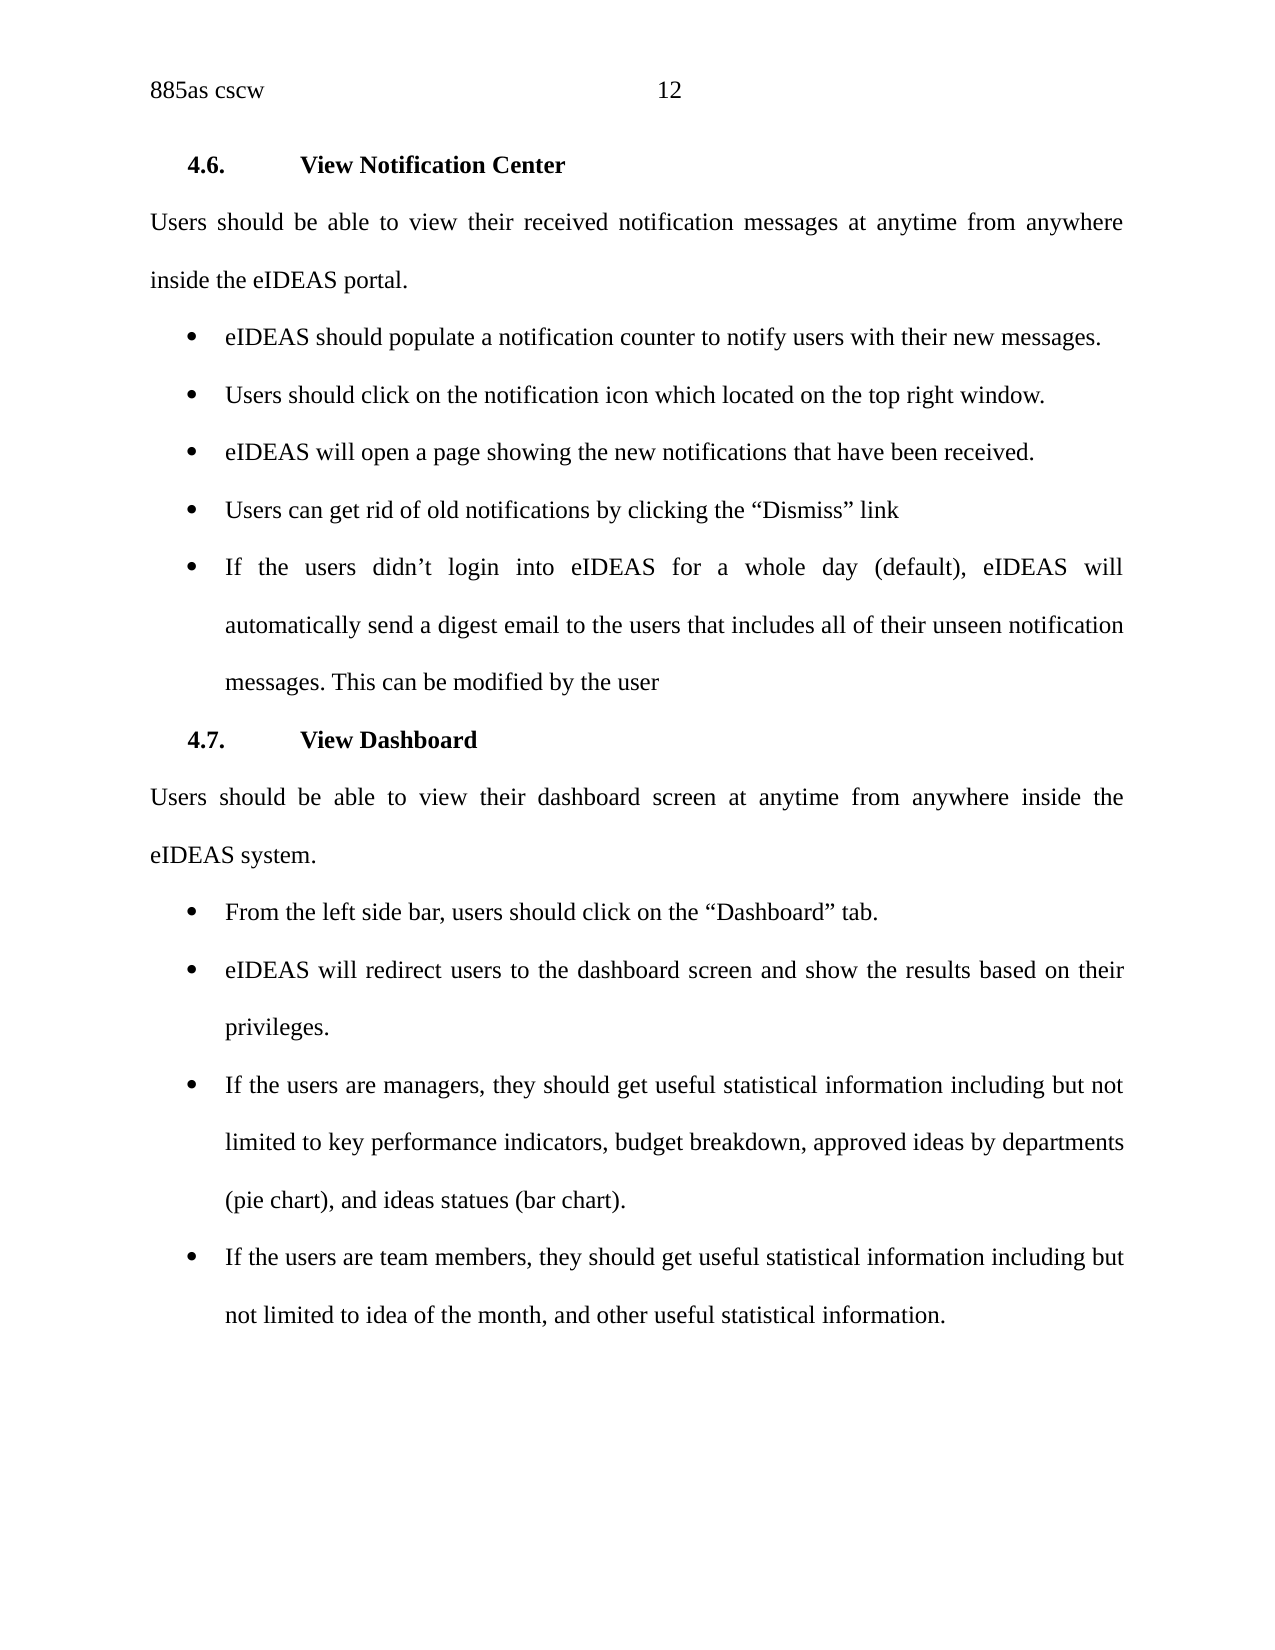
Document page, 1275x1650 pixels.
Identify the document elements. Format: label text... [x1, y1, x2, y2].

list Users should click on the notification icon which located on the top right window. [187, 380, 1125, 409]
list If the users didn’t login into eIDEAS for a whole day (default), eIDEAS will automatically send a digest email to the users that includes all of their unseen notification messages. This can be modified by the user [187, 552, 1125, 696]
list If the users are team members, they should get useful statistical information including but not limited to idea of the month, and other useful statistical information. [187, 1242, 1125, 1329]
text Users should be able to view their received notification messages at anytime from anywhere inside the eIDEAS portal. [150, 207, 1125, 294]
subtitle View Notification Center [187, 150, 1125, 179]
list eIDEAS will redirect users to the dashboard screen and show the results based on their privileges. [187, 955, 1125, 1041]
list Users can get rid of old notifications by clicking the “Dismiss” link [187, 495, 1125, 524]
list If the users are managers, they should get useful statistical information including but not limited to key performance indicators, budget breakdown, approved ideas by departments (pie chart), and ideas statues (bar chart). [187, 1070, 1125, 1214]
list From the left side bar, users should click on the “Dashboard” tab. [187, 897, 1125, 926]
list eIDEAS will open a page showing the new notifications that have been received. [187, 437, 1125, 466]
list eIDEAS should populate a notification counter to notify users with their new messages. [187, 322, 1125, 351]
text Users should be able to view their dashboard screen at anytime from anywhere inside the eIDEAS system. [150, 782, 1125, 869]
subtitle View Dashboard [187, 725, 1125, 754]
